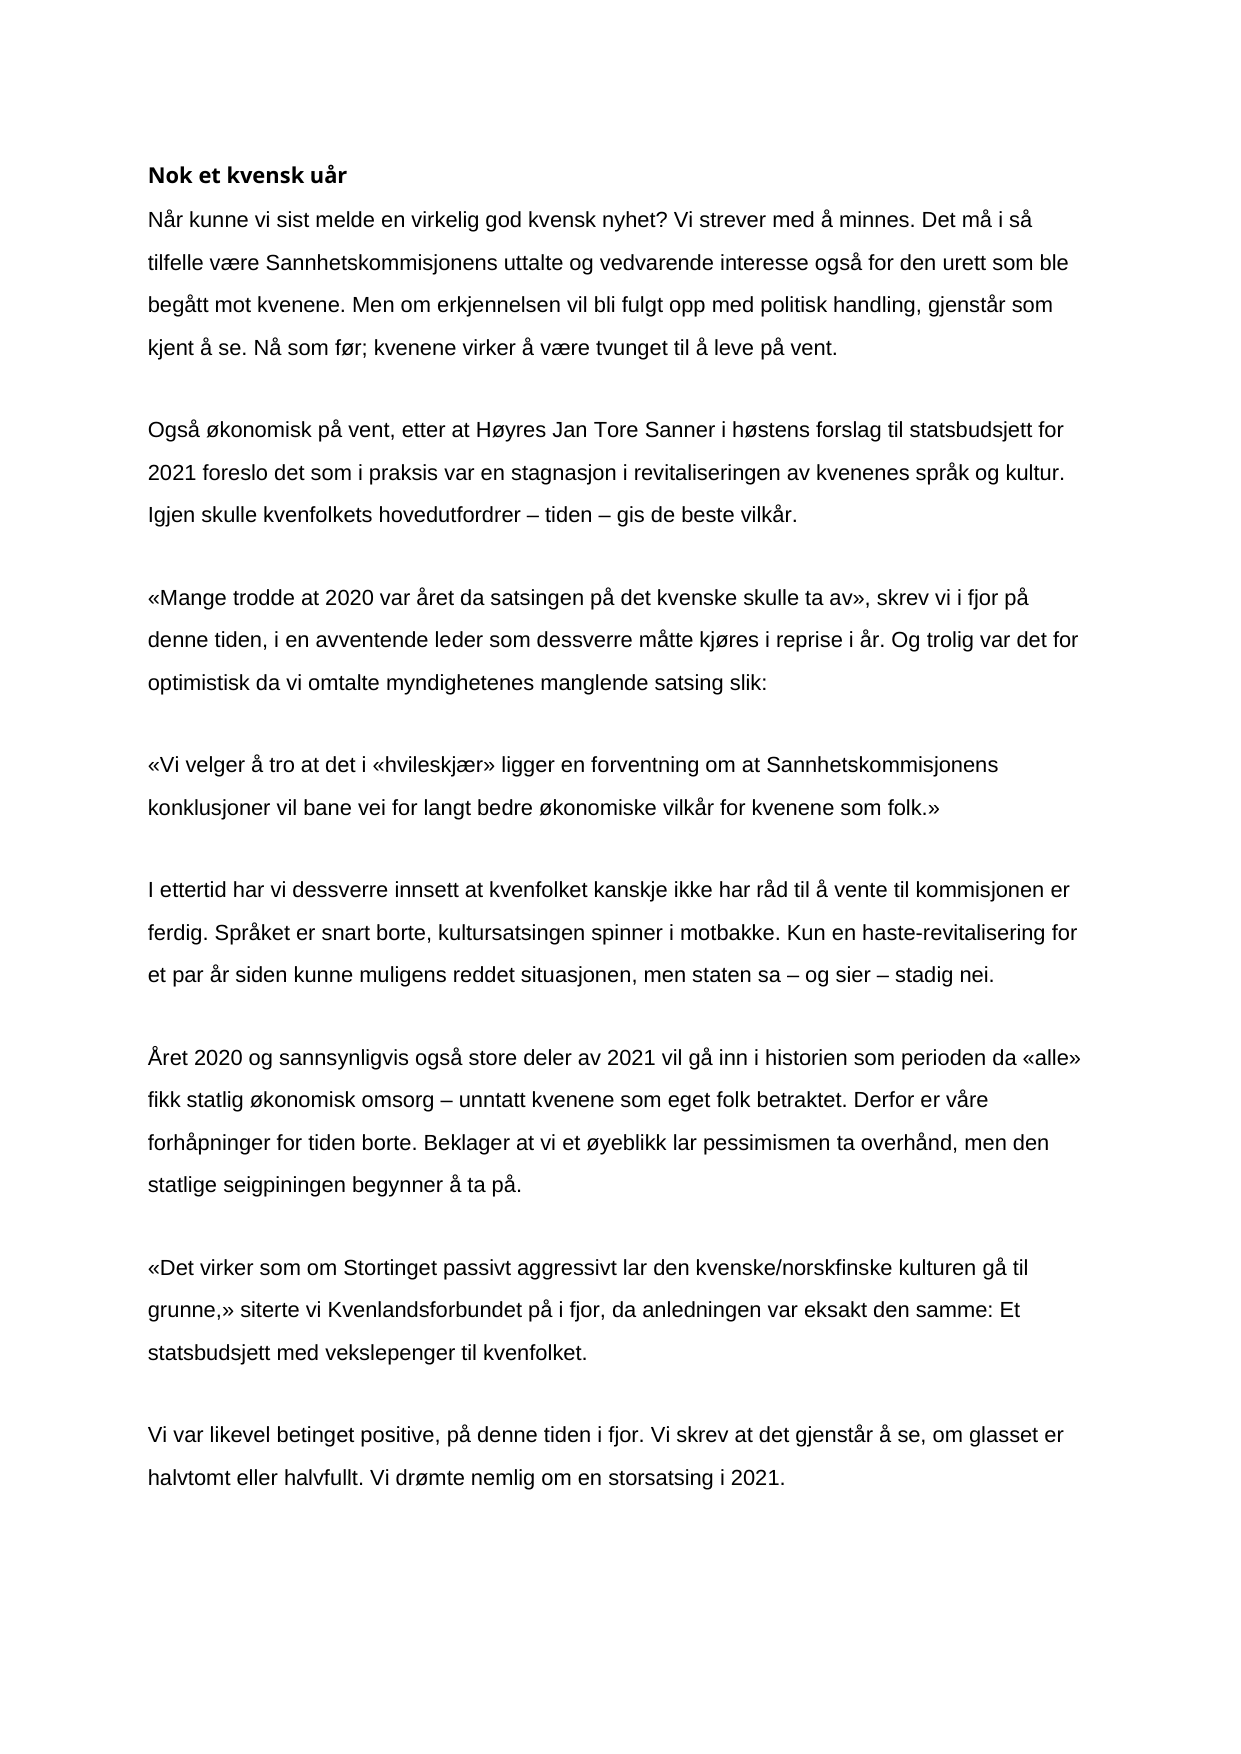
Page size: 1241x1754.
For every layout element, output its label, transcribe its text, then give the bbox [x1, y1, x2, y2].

text Nok et kvensk uår [148, 148, 1093, 190]
text «Vi velger å tro at det i «hvileskjær» ligger en forventning om at Sannhetskommisjonens konklusjoner vil bane vei for langt bedre økonomiske vilkår for kvenene som folk.» [148, 735, 1093, 820]
text Også økonomisk på vent, etter at Høyres Jan Tore Sanner i høstens forslag til statsbudsjett for 2021 foreslo det som i praksis var en stagnasjon i revitaliseringen av kvenenes språk og kultur. Igjen skulle kvenfolkets hovedutfordrer – tiden – gis de beste vilkår. [148, 400, 1093, 528]
text I ettertid har vi dessverre innsett at kvenfolket kanskje ikke har råd til å vente til kommisjonen er ferdig. Språket er snart borte, kultursatsingen spinner i motbakke. Kun en haste-revitalisering for et par år siden kunne muligens reddet situasjonen, men staten sa – og sier – stadig nei. [148, 860, 1093, 988]
text «Det virker som om Stortinget passivt aggressivt lar den kvenske/norskfinske kulturen gå til grunne,» siterte vi Kvenlandsforbundet på i fjor, da anledningen var eksakt den samme: Et statsbudsjett med vekslepenger til kvenfolket. [148, 1238, 1093, 1365]
text «Mange trodde at 2020 var året da satsingen på det kvenske skulle ta av», skrev vi i fjor på denne tiden, i en avventende leder som dessverre måtte kjøres i reprise i år. Og trolig var det for optimistisk da vi omtalte myndighetenes manglende satsing slik: [148, 568, 1093, 695]
text Når kunne vi sist melde en virkelig god kvensk nyhet? Vi strever med å minnes. Det må i så tilfelle være Sannhetskommisjonens uttalte og vedvarende interesse også for den urett som ble begått mot kvenene. Men om erkjennelsen vil bli fulgt opp med politisk handling, gjenstår som kjent å se. Nå som før; kvenene virker å være tvunget til å leve på vent. [148, 190, 1093, 360]
text Året 2020 og sannsynligvis også store deler av 2021 vil gå inn i historien som perioden da «alle» fikk statlig økonomisk omsorg – unntatt kvenene som eget folk betraktet. Derfor er våre forhåpninger for tiden borte. Beklager at vi et øyeblikk lar pessimismen ta overhånd, men den statlige seigpiningen begynner å ta på. [148, 1028, 1093, 1198]
text Vi var likevel betinget positive, på denne tiden i fjor. Vi skrev at det gjenstår å se, om glasset er halvtomt eller halvfullt. Vi drømte nemlig om en storsatsing i 2021. [148, 1405, 1093, 1490]
